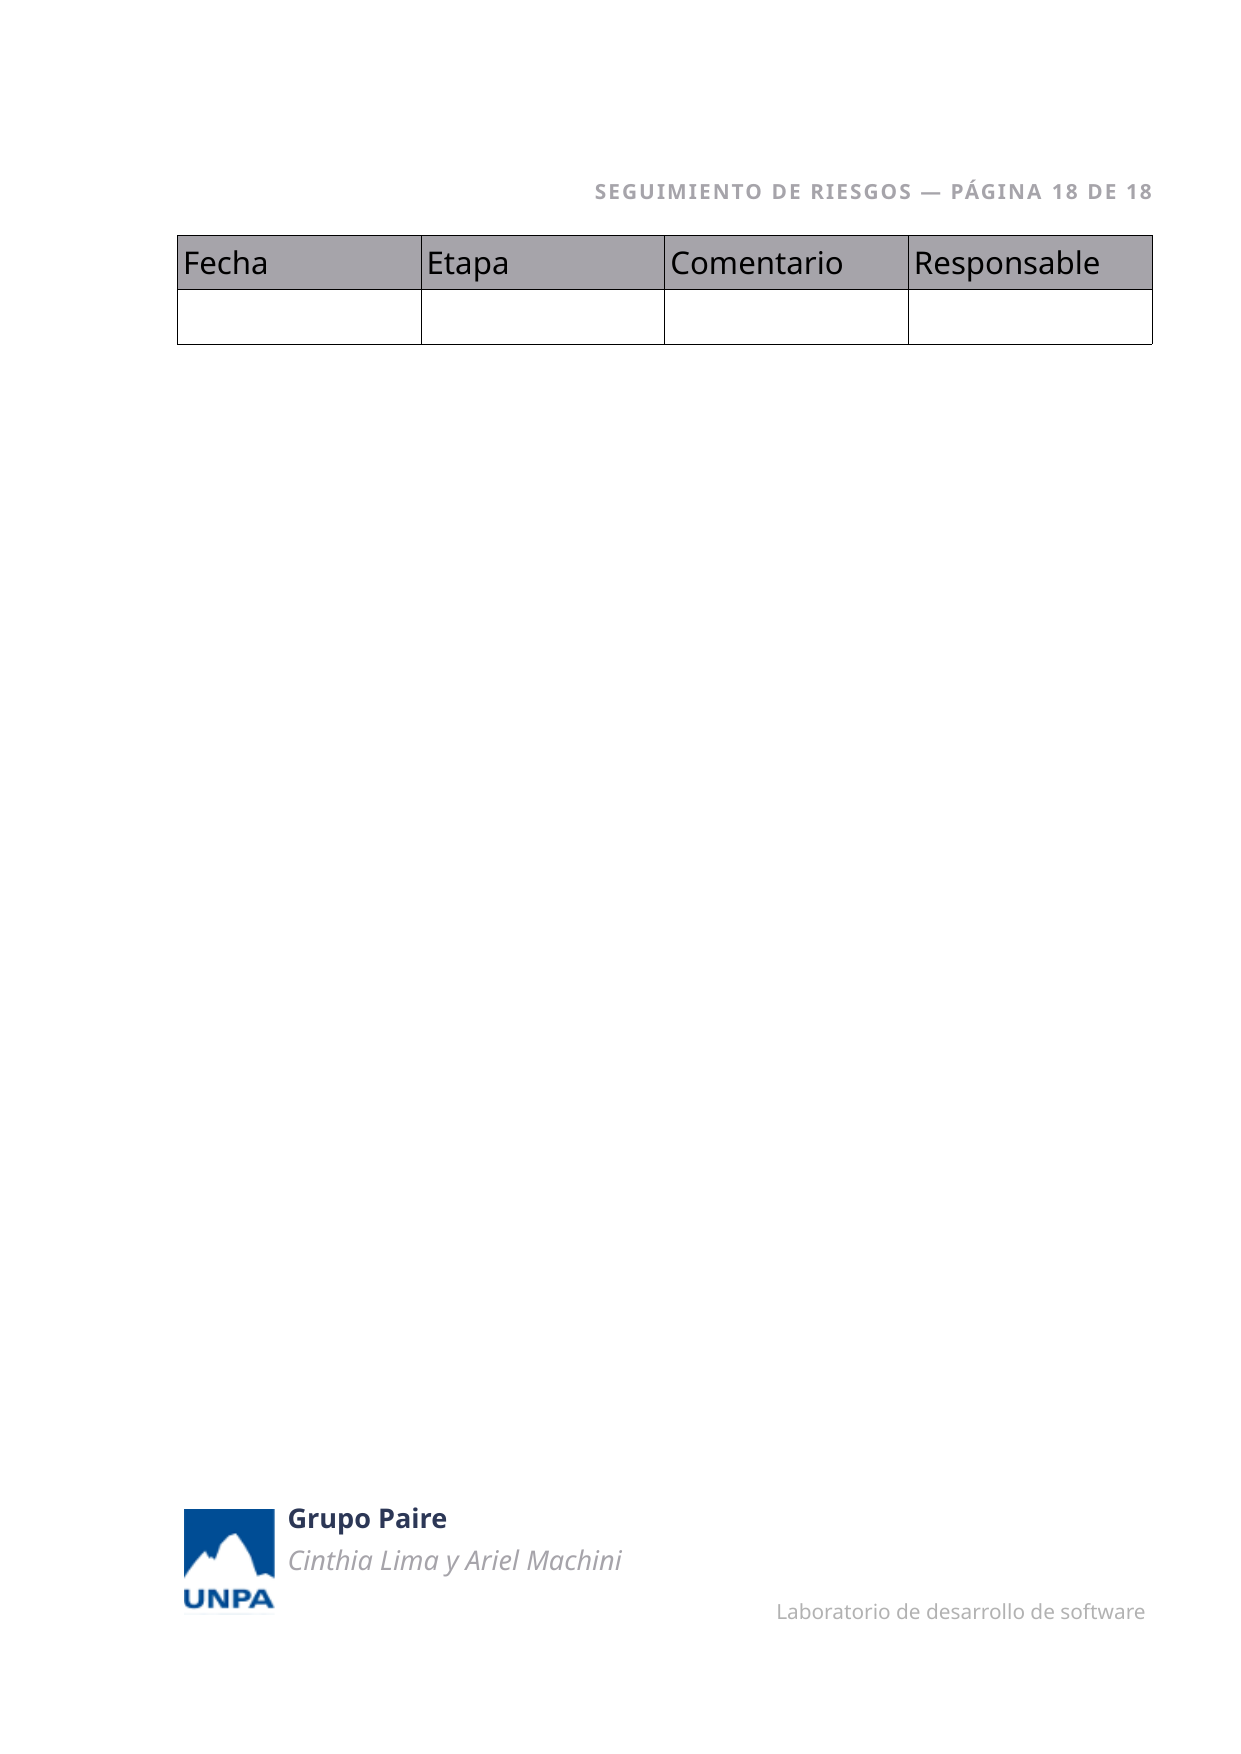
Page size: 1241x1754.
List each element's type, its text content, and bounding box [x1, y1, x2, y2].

table_cell [178, 290, 421, 343]
table_cell [422, 290, 664, 343]
table_header Fecha [178, 236, 421, 289]
table_header Responsable [909, 236, 1152, 289]
table_header Etapa [422, 236, 664, 289]
table_header Comentario [665, 236, 908, 289]
picture [184, 1509, 275, 1615]
table_cell [909, 290, 1152, 343]
table_cell [665, 290, 908, 343]
